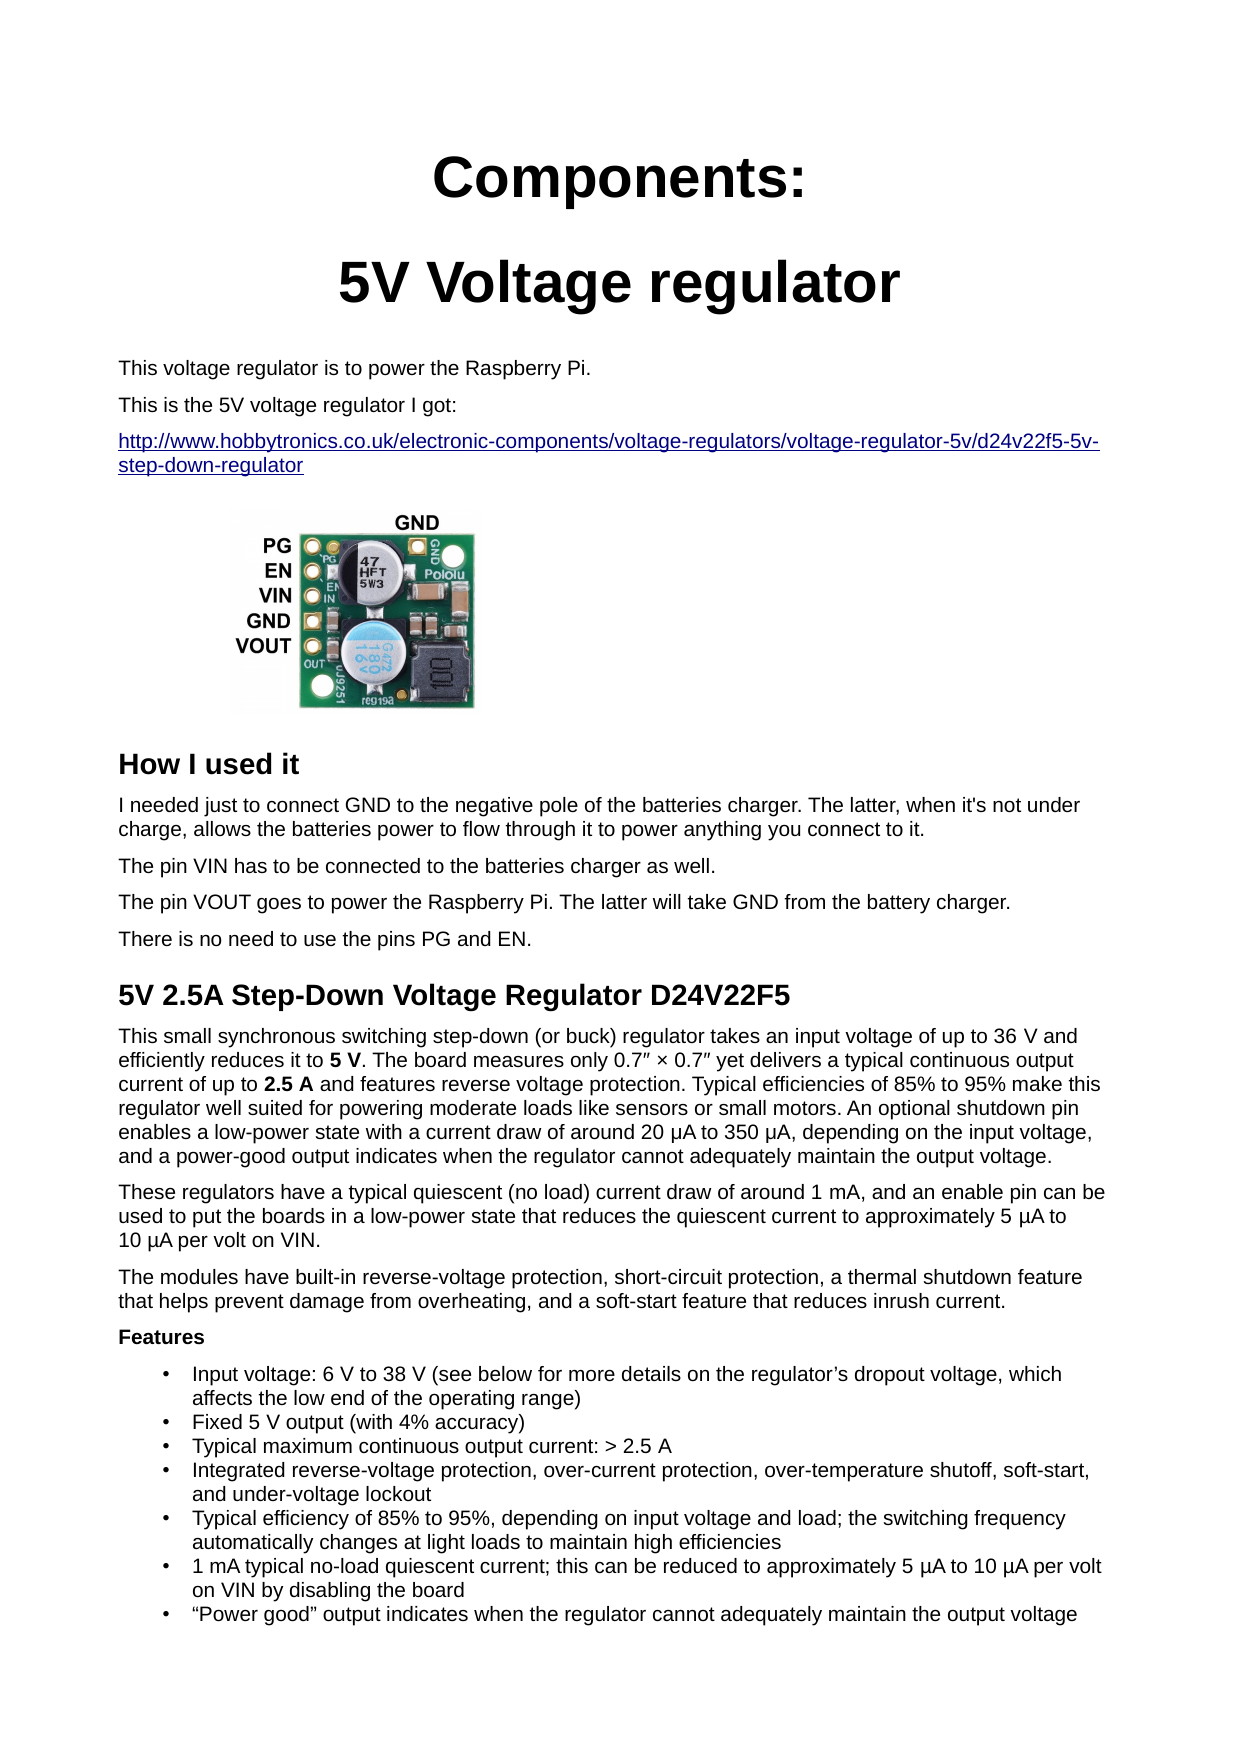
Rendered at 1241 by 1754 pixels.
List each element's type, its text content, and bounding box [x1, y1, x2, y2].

list Input voltage: 6 V to 38 V (see below for more details on the regulator’s dropout voltage, which affects the low end of the operating range) [162, 1361, 1122, 1409]
list Integrated reverse-voltage protection, over-current protection, over-temperature shutoff, soft-start, and under-voltage lockout [162, 1458, 1122, 1506]
title Components: [118, 143, 1122, 210]
text This voltage regulator is to power the Raspberry Pi. [118, 356, 1122, 380]
text The pin VOUT goes to power the Raspberry Pi. The latter will take GND from the battery charger. [118, 890, 1122, 914]
list 1 mA typical no-load quiescent current; this can be reduced to approximately 5 µA to 10 µA per volt on VIN by disabling the board [162, 1554, 1122, 1602]
text The modules have built-in reverse-voltage protection, short-circuit protection, a thermal shutdown feature that helps prevent damage from overheating, and a soft-start feature that reduces inrush current. [118, 1264, 1122, 1312]
text This small synchronous switching step-down (or buck) regulator takes an input voltage of up to 36 V and efficiently reduces it to 5 V. The board measures only 0.7″ × 0.7″ yet delivers a typical continuous output current of up to 2.5 A and features reverse voltage protection. Typical efficiencies of 85% to 95% make this regulator well suited for powering moderate loads like sensors or small motors. An optional shutdown pin enables a low-power state with a current draw of around 20 μA to 350 μA, depending on the input voltage, and a power-good output indicates when the regulator cannot adequately maintain the output voltage. [118, 1024, 1122, 1168]
text I needed just to connect GND to the negative pole of the batteries charger. The latter, when it's not under charge, allows the batteries power to flow through it to power anything you connect to it. [118, 793, 1122, 841]
text These regulators have a typical quiescent (no load) current draw of around 1 mA, and an enable pin can be used to put the boards in a low-power state that reduces the quiescent current to approximately 5 µA to 10 µA per volt on VIN. [118, 1180, 1122, 1252]
list Fixed 5 V output (with 4% accuracy) [162, 1409, 1122, 1433]
list “Power good” output indicates when the regulator cannot adequately maintain the output voltage [162, 1602, 1122, 1626]
text This is the 5V voltage regulator I got: [118, 392, 1122, 416]
text The pin VIN has to be connected to the batteries charger as well. [118, 854, 1122, 878]
list Typical maximum continuous output current: > 2.5 A [162, 1433, 1122, 1458]
subtitle 5V 2.5A Step-Down Voltage Regulator D24V22F5 [118, 978, 1122, 1011]
picture [229, 486, 481, 737]
text There is no need to use the pins PG and EN. [118, 927, 1122, 951]
list Typical efficiency of 85% to 95%, depending on input voltage and load; the switching frequency automatically changes at light loads to maintain high efficiencies [162, 1506, 1122, 1554]
subtitle How I used it [118, 747, 1122, 781]
text http://www.hobbytronics.co.uk/electronic-components/voltage-regulators/voltage-regulator-5v/d24v22f5-5v-step-down-regulator [118, 429, 1122, 477]
title 5V Voltage regulator [118, 248, 1122, 315]
text Features [118, 1325, 1122, 1349]
